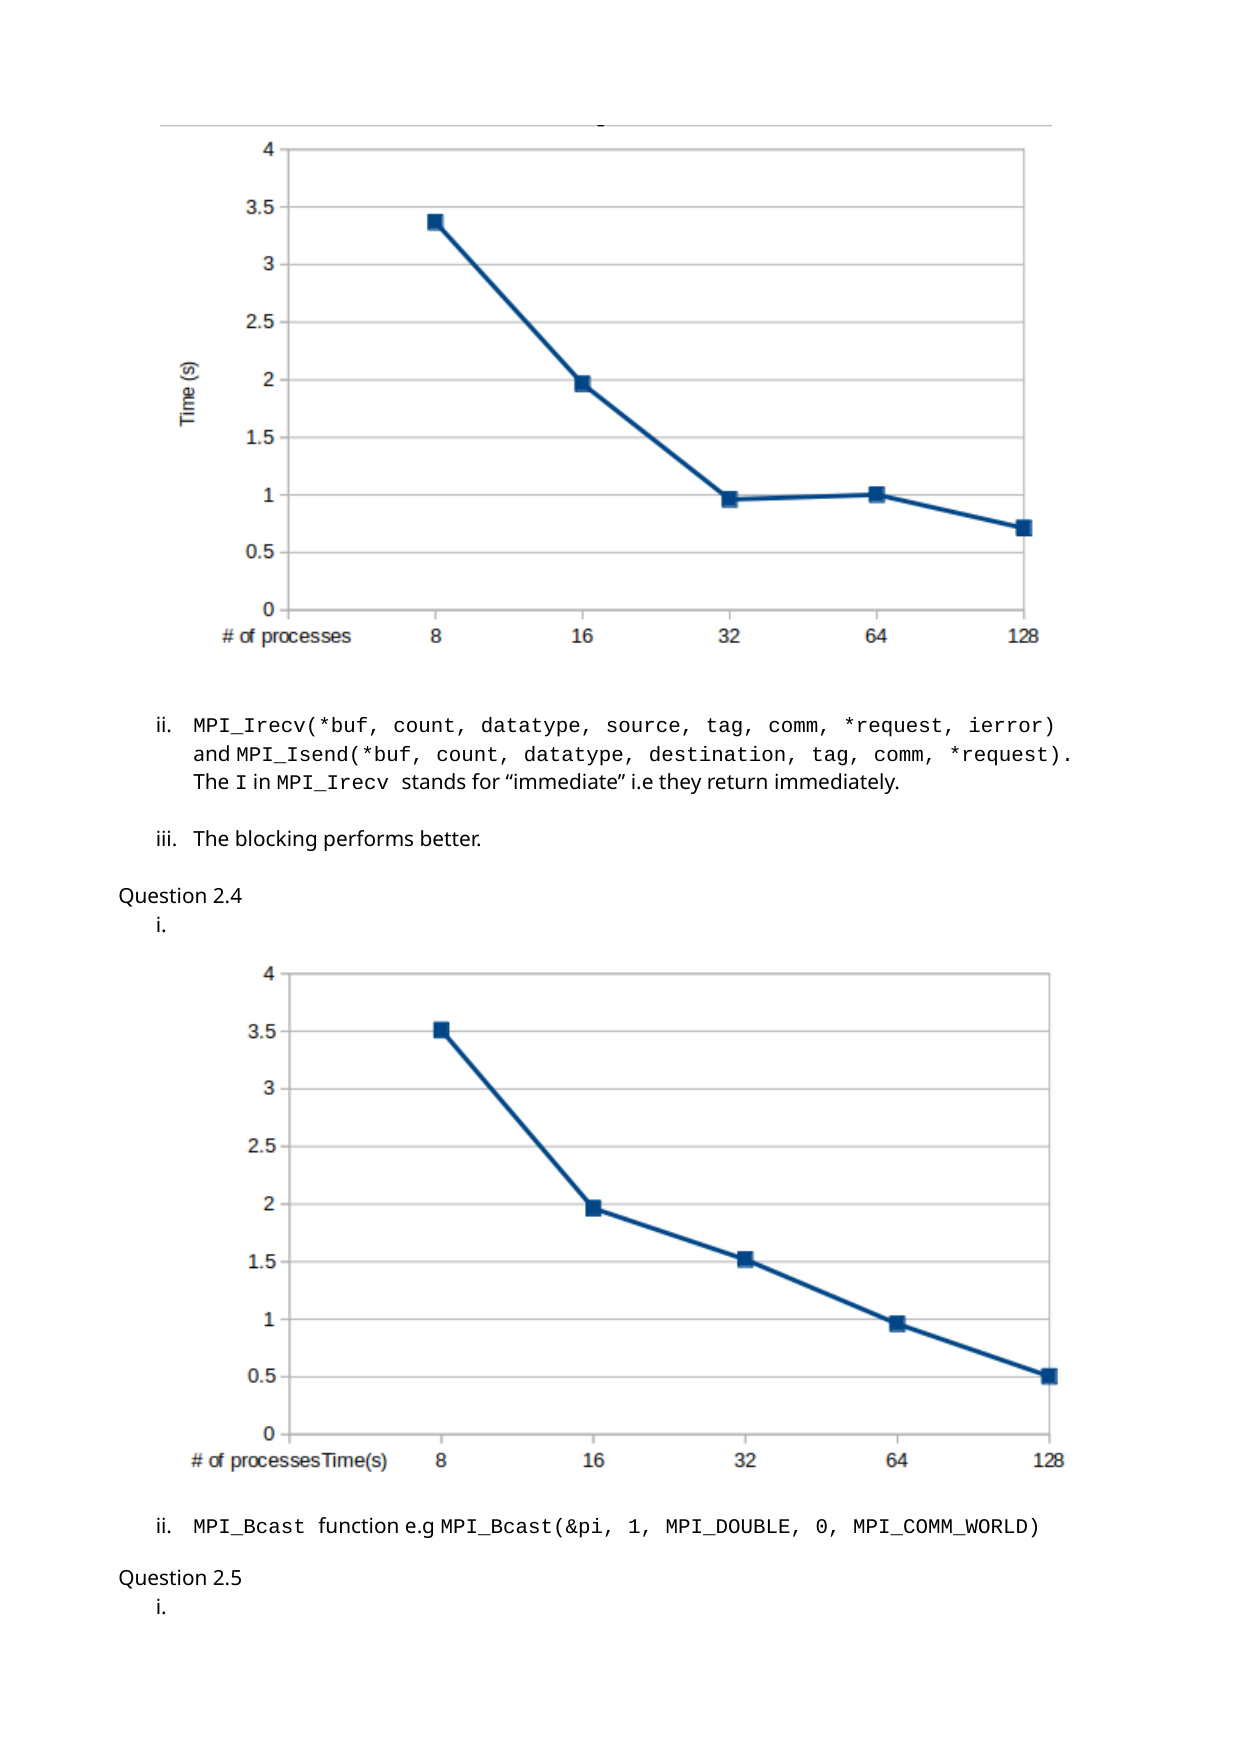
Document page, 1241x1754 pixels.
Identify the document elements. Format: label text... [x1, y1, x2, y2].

list MPI_Irecv(*buf, count, datatype, source, tag, comm, *request, ierror) [156, 710, 1122, 739]
list The blocking performs better. [156, 824, 1122, 853]
picture [176, 954, 1080, 1483]
text Question 2.4 [118, 881, 1122, 910]
text Question 2.5 [118, 1563, 1122, 1592]
list and MPI_Isend(*buf, count, datatype, destination, tag, comm, *request). The I in MPI_Irecv stands for “immediate” i.e they return immediately. [156, 739, 1122, 796]
list MPI_Bcast function e.g MPI_Bcast(&pi, 1, MPI_DOUBLE, 0, MPI_COMM_WORLD) [156, 1511, 1122, 1540]
picture [160, 125, 1053, 654]
